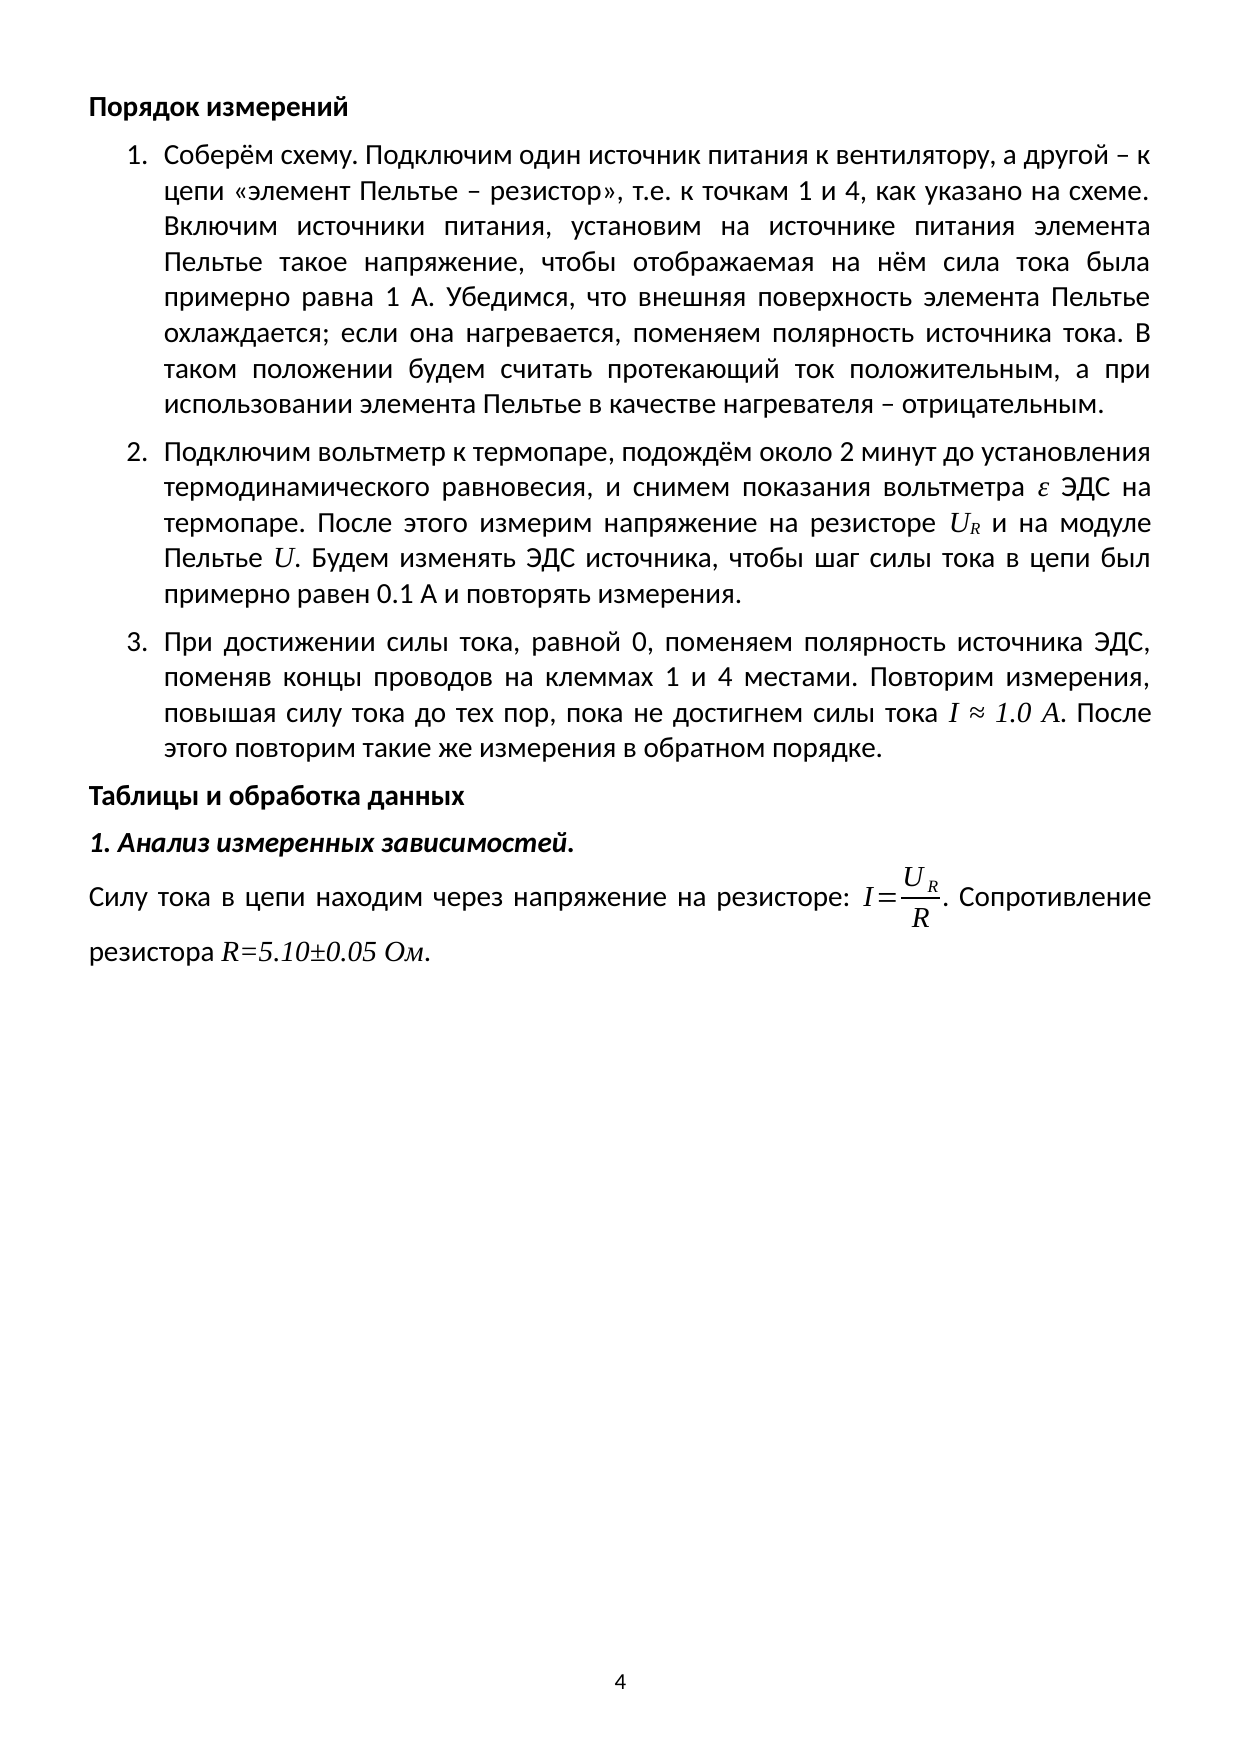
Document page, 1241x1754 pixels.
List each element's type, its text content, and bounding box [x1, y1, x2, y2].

text Силу тока в цепи находим через напряжение на резисторе: . Сопротивление резистора R=5.10±0.05 Ом. [88, 860, 1152, 968]
text 1. Анализ измеренных зависимостей. [88, 824, 1152, 860]
list При достижении силы тока, равной 0, поменяем полярность источника ЭДС, поменяв концы проводов на клеммах 1 и 4 местами. Повторим измерения, повышая силу тока до тех пор, пока не достигнем силы тока I ≈ 1.0 А. После этого повторим такие же измерения в обратном порядке. [126, 623, 1152, 765]
text Таблицы и обработка данных [88, 777, 1152, 812]
list Подключим вольтметр к термопаре, подождём около 2 минут до установления термодинамического равновесия, и снимем показания вольтметра ε ЭДС на термопаре. После этого измерим напряжение на резисторе UR и на модуле Пельтье U. Будем изменять ЭДС источника, чтобы шаг силы тока в цепи был примерно равен 0.1 А и повторять измерения. [126, 433, 1152, 611]
text Порядок измерений [88, 88, 1152, 124]
list Соберём схему. Подключим один источник питания к вентилятору, а другой – к цепи «элемент Пельтье – резистор», т.е. к точкам 1 и 4, как указано на схеме. Включим источники питания, установим на источнике питания элемента Пельтье такое напряжение, чтобы отображаемая на нём сила тока была примерно равна 1 А. Убедимся, что внешняя поверхность элемента Пельтье охлаждается; если она нагревается, поменяем полярность источника тока. В таком положении будем считать протекающий ток положительным, а при использовании элемента Пельтье в качестве нагревателя – отрицательным. [126, 136, 1152, 421]
